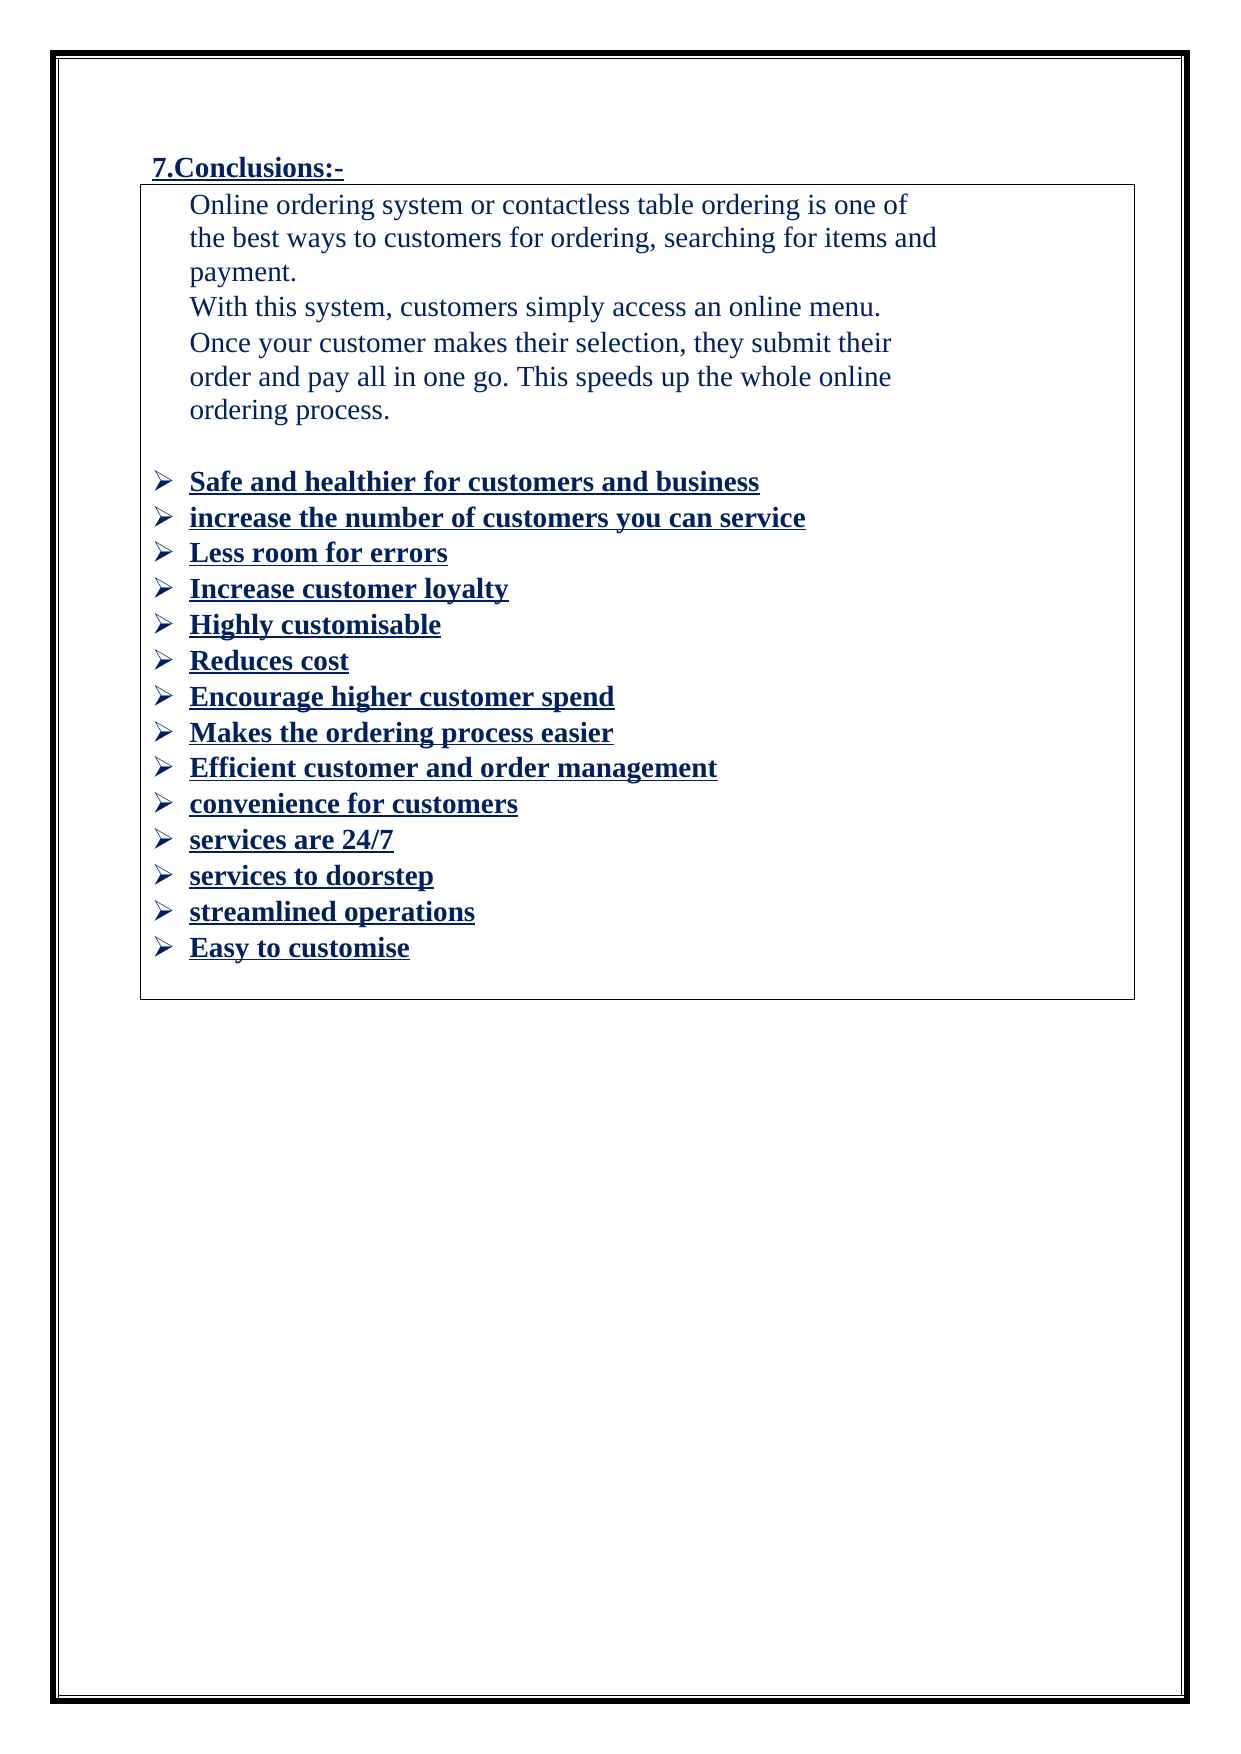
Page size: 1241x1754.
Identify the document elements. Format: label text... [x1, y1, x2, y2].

table_header Online ordering system or contactless table ordering is one of the best ways to customers for ordering, searching for items and payment. With this system, customers simply access an online menu. Once your customer makes their selection, they submit their order and pay all in one go. This speeds up the whole online ordering process. Safe and healthier for customers and business increase the number of customers you can service Less room for errors Increase customer loyalty Highly customisable Reduces cost Encourage higher customer spend Makes the ordering process easier Efficient customer and order management convenience for customers services are 24/7 services to doorstep streamlined operations Easy to customise [141, 185, 1134, 999]
text 7.Conclusions:- [152, 150, 1137, 183]
